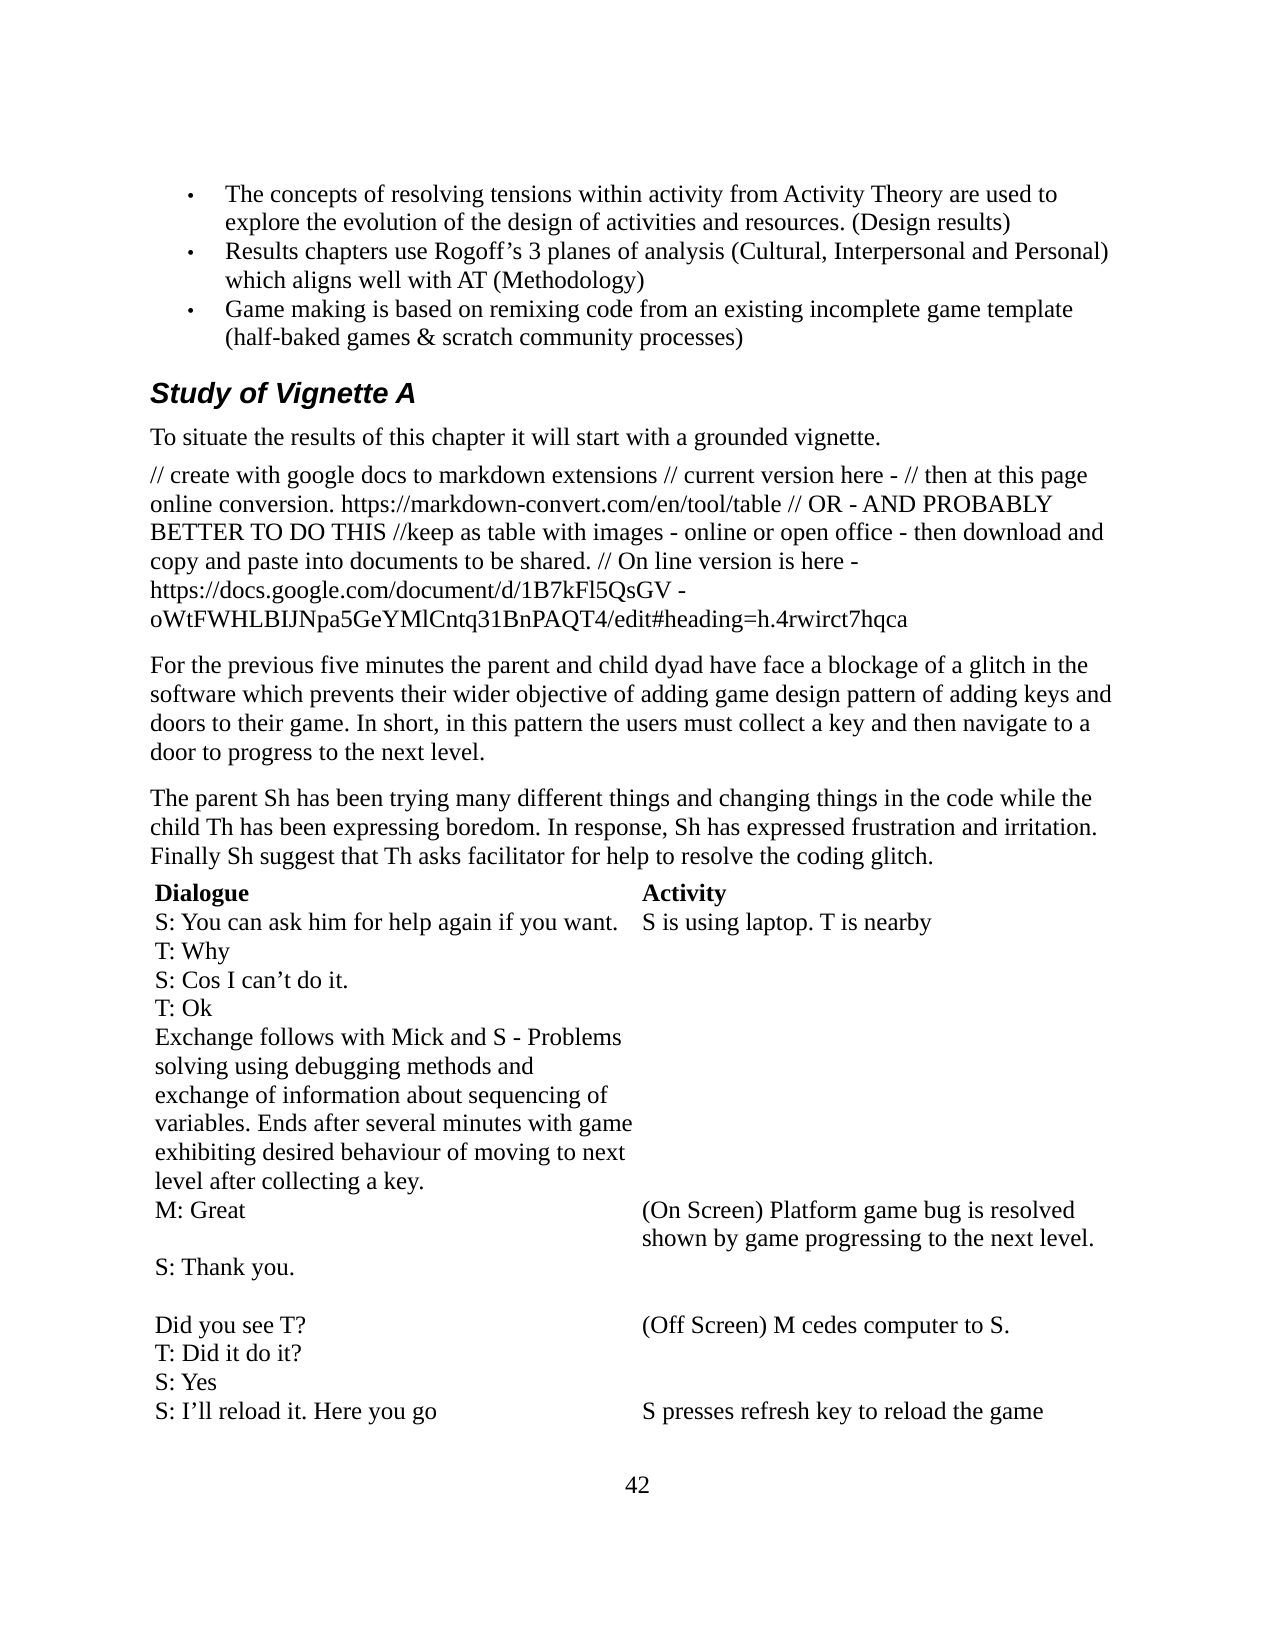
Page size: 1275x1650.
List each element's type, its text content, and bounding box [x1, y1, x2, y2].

table_cell S: Thank you. [150, 1252, 637, 1281]
subtitle Study of Vignette A [150, 376, 1125, 410]
table_cell [638, 1367, 1125, 1396]
table_cell M: Great [150, 1195, 637, 1252]
table_cell [638, 1339, 1125, 1367]
table_cell (On Screen) Platform game bug is resolved shown by game progressing to the next level. [638, 1195, 1125, 1252]
table_cell T: Did it do it? [150, 1339, 637, 1367]
text The parent Sh has been trying many different things and changing things in the code while the child Th has been expressing boredom. In response, Sh has expressed frustration and irritation. Finally Sh suggest that Th asks facilitator for help to resolve the coding glitch. [150, 783, 1125, 869]
text To situate the results of this chapter it will start with a grounded vignette. [150, 422, 1125, 451]
table_cell S is using laptop. T is nearby [638, 907, 1125, 936]
table_cell [638, 1281, 1125, 1310]
table_cell [638, 994, 1125, 1022]
table_cell [638, 965, 1125, 993]
list Game making is based on remixing code from an existing incomplete game template (half-baked games & scratch community processes) [187, 294, 1125, 351]
table_cell S: Cos I can’t do it. [150, 965, 637, 993]
table_cell [638, 936, 1125, 965]
text // create with google docs to markdown extensions // current version here - // then at this page online conversion. https://markdown-convert.com/en/tool/table // OR - AND PROBABLY BETTER TO DO THIS //keep as table with images - online or open office - then download and copy and paste into documents to be shared. // On line version is here - https://docs.google.com/document/d/1B7kFl5QsGV -oWtFWHLBIJNpa5GeYMlCntq31BnPAQT4/edit#heading=h.4rwirct7hqca [150, 460, 1125, 632]
list [187, 150, 1125, 179]
table_cell T: Ok [150, 994, 637, 1022]
table_cell Did you see T? [150, 1310, 637, 1338]
table_cell [638, 1022, 1125, 1195]
table_cell S: I’ll reload it. Here you go [150, 1396, 637, 1425]
table_cell T: Why [150, 936, 637, 965]
text For the previous five minutes the parent and child dyad have face a blockage of a glitch in the software which prevents their wider objective of adding game design pattern of adding keys and doors to their game. In short, in this pattern the users must collect a key and then navigate to a door to progress to the next level. [150, 650, 1125, 765]
table_cell Exchange follows with Mick and S - Problems solving using debugging methods and exchange of information about sequencing of variables. Ends after several minutes with game exhibiting desired behaviour of moving to next level after collecting a key. [150, 1022, 637, 1195]
table_header Dialogue [150, 879, 637, 907]
table_cell (Off Screen) M cedes computer to S. [638, 1310, 1125, 1338]
list The concepts of resolving tensions within activity from Activity Theory are used to explore the evolution of the design of activities and resources. (Design results) [187, 179, 1125, 236]
list Results chapters use Rogoff’s 3 planes of analysis (Cultural, Interpersonal and Personal) which aligns well with AT (Methodology) [187, 236, 1125, 294]
table_cell [150, 1281, 637, 1310]
table_cell S: You can ask him for help again if you want. [150, 907, 637, 936]
table_cell S presses refresh key to reload the game [638, 1396, 1125, 1425]
table_header Activity [638, 879, 1125, 907]
table_cell [638, 1252, 1125, 1281]
table_cell S: Yes [150, 1367, 637, 1396]
